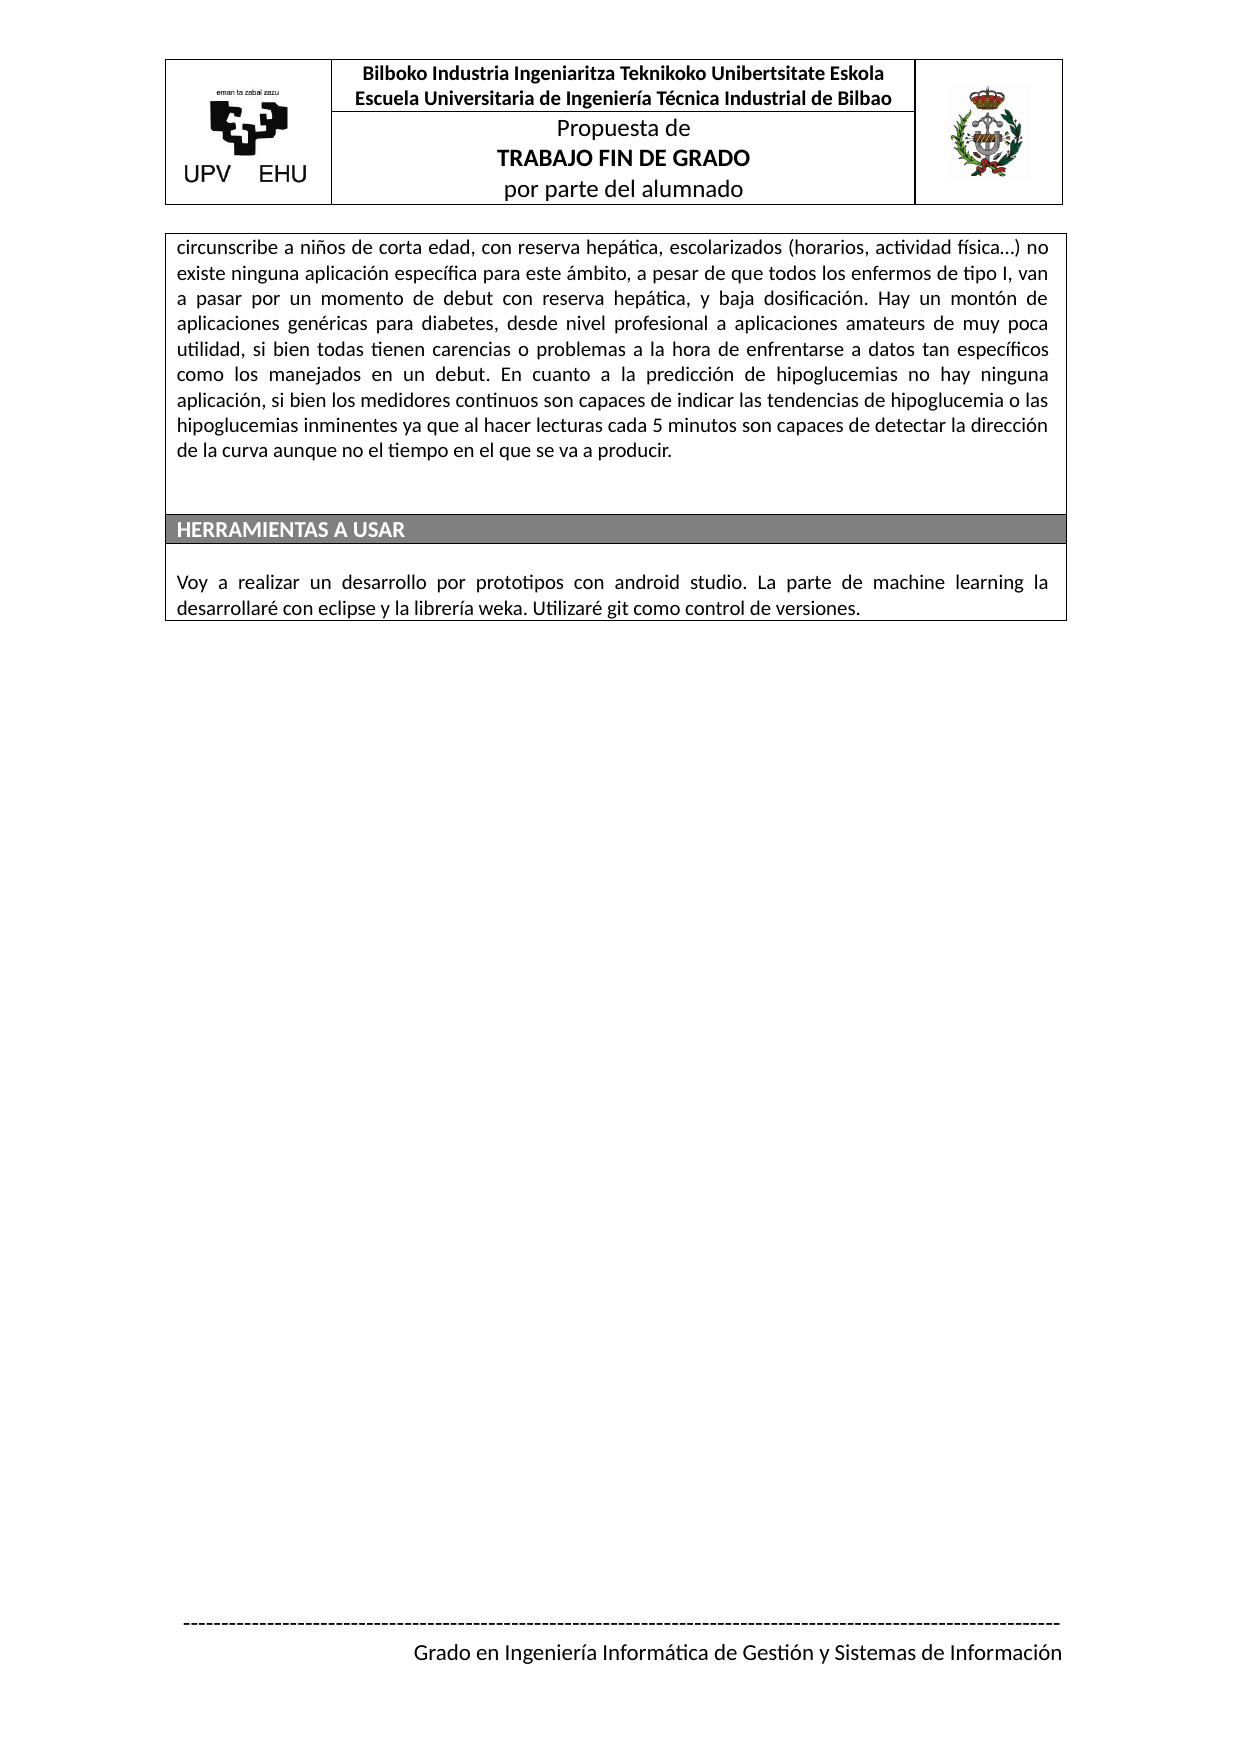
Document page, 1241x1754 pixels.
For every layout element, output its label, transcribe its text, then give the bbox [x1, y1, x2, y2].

picture [178, 75, 320, 189]
table_cell circunscribe a niños de corta edad, con reserva hepática, escolarizados (horarios, actividad física…) no existe ninguna aplicación específica para este ámbito, a pesar de que todos los enfermos de tipo I, van a pasar por un momento de debut con reserva hepática, y baja dosificación. Hay un montón de aplicaciones genéricas para diabetes, desde nivel profesional a aplicaciones amateurs de muy poca utilidad, si bien todas tienen carencias o problemas a la hora de enfrentarse a datos tan específicos como los manejados en un debut. En cuanto a la predicción de hipoglucemias no hay ninguna aplicación, si bien los medidores continuos son capaces de indicar las tendencias de hipoglucemia o las hipoglucemias inminentes ya que al hacer lecturas cada 5 minutos son capaces de detectar la dirección de la curva aunque no el tiempo en el que se va a producir. [166, 234, 1066, 514]
picture [947, 85, 1031, 179]
table_cell HERRAMIENTAS A USAR [166, 515, 1066, 543]
table_cell Voy a realizar un desarrollo por prototipos con android studio. La parte de machine learning la desarrollaré con eclipse y la librería weka. Utilizaré git como control de versiones. [166, 544, 1066, 620]
